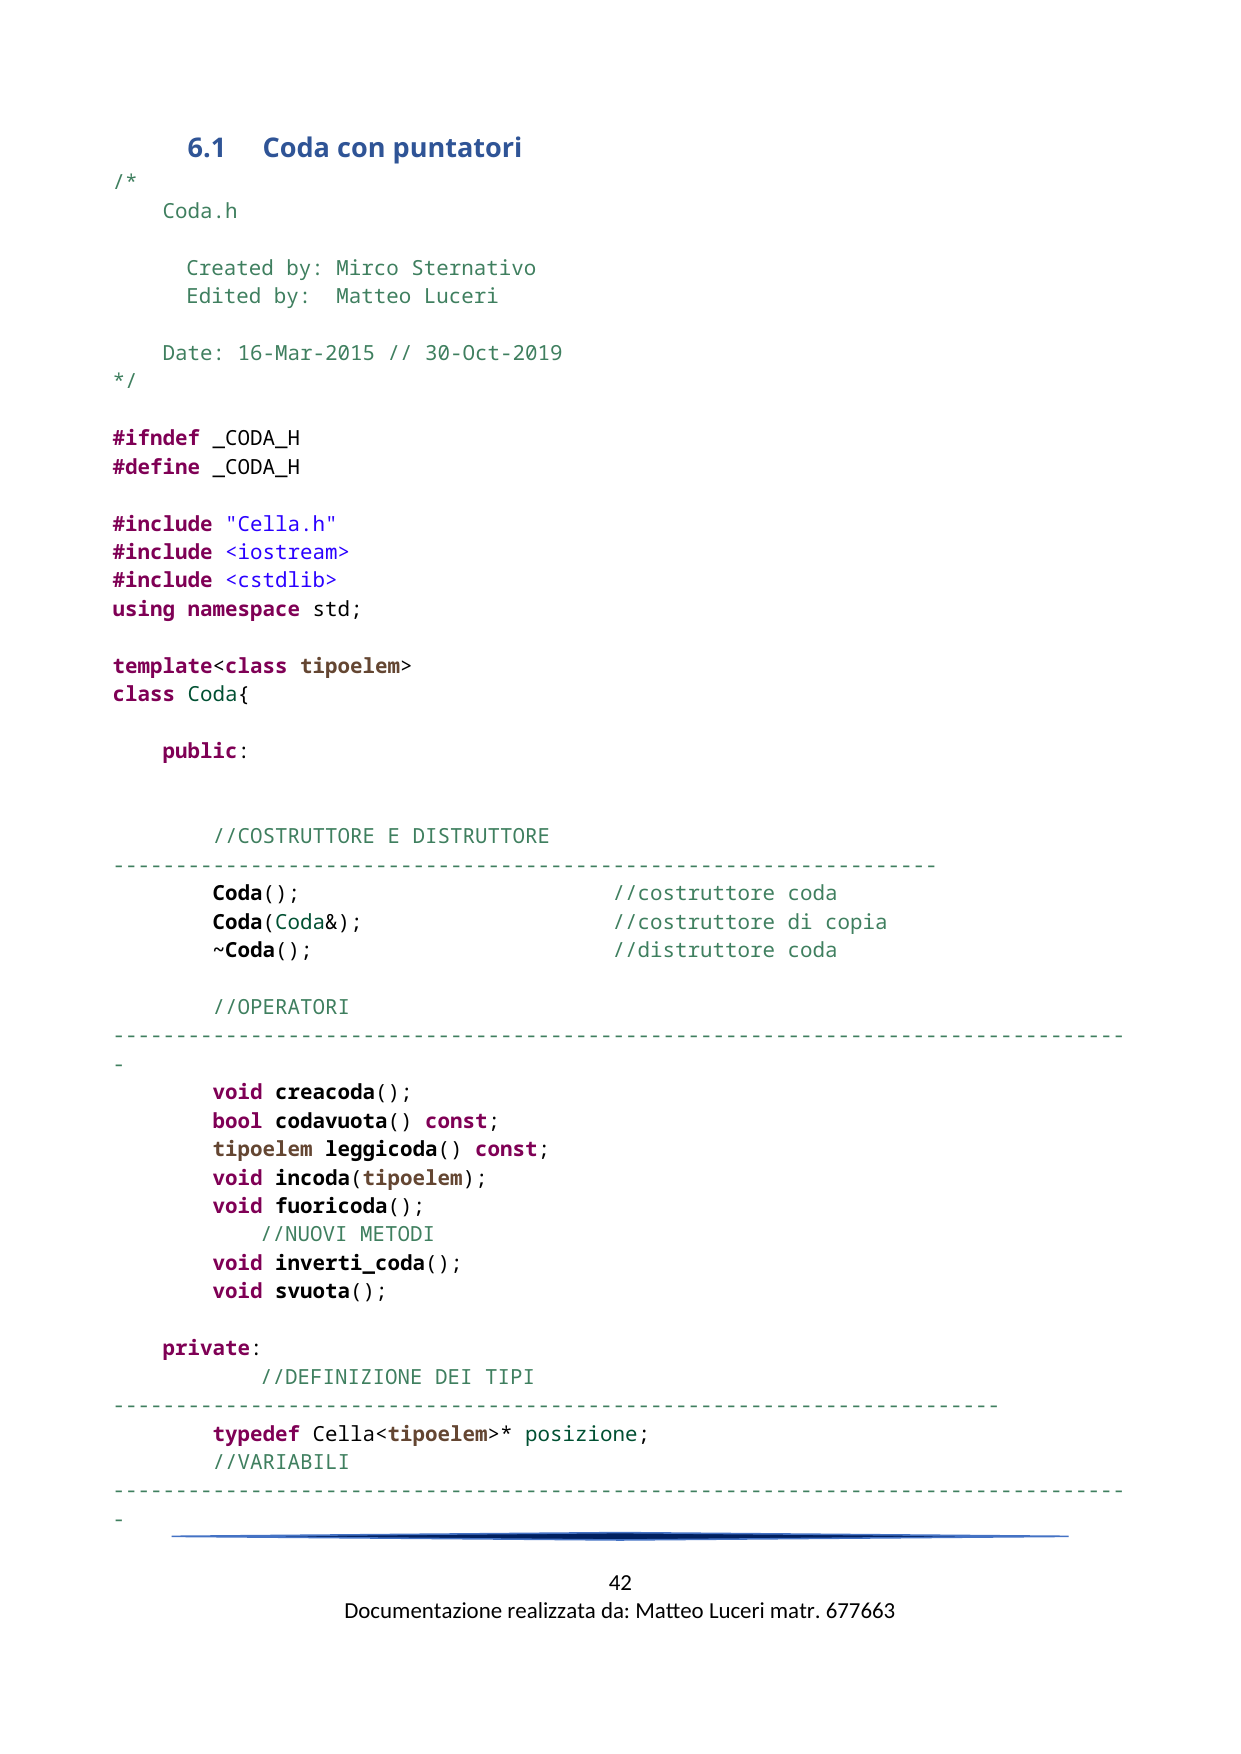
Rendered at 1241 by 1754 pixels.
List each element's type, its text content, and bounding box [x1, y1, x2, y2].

text ~Coda(); //distruttore coda [112, 935, 1128, 964]
text #include "Cella.h" [112, 509, 1128, 537]
text Coda(); //costruttore coda [112, 878, 1128, 907]
text Edited by: Matteo Luceri [112, 281, 1128, 309]
text //OPERATORI ---------------------------------------------------------------------------------- [112, 992, 1128, 1077]
text void fuoricoda(); [112, 1191, 1128, 1219]
text */ [112, 366, 1128, 395]
text bool codavuota() const; [112, 1106, 1128, 1134]
text void inverti_coda(); [112, 1248, 1128, 1276]
text public: [112, 736, 1128, 764]
text #include <cstdlib> [112, 566, 1128, 594]
text #define _CODA_H [112, 452, 1128, 480]
text //VARIABILI ---------------------------------------------------------------------------------- [112, 1447, 1128, 1532]
list Coda con puntatori [187, 128, 1128, 165]
text void incoda(tipoelem); [112, 1163, 1128, 1191]
text typedef Cella<tipoelem>* posizione; [112, 1419, 1128, 1447]
text void svuota(); [112, 1276, 1128, 1305]
text using namespace std; [112, 594, 1128, 622]
text tipoelem leggicoda() const; [112, 1134, 1128, 1163]
text //NUOVI METODI [112, 1219, 1128, 1248]
text template<class tipoelem> [112, 651, 1128, 679]
text Created by: Mirco Sternativo [112, 253, 1128, 281]
text private: [112, 1333, 1128, 1362]
text void creacoda(); [112, 1077, 1128, 1106]
text Coda.h [112, 196, 1128, 224]
text /* [112, 167, 1128, 196]
text //COSTRUTTORE E DISTRUTTORE ------------------------------------------------------------------ [112, 821, 1128, 878]
text Coda(Coda&); //costruttore di copia [112, 907, 1128, 935]
text //DEFINIZIONE DEI TIPI ----------------------------------------------------------------------- [112, 1362, 1128, 1419]
text Date: 16-Mar-2015 // 30-Oct-2019 [112, 338, 1128, 366]
text class Coda{ [112, 679, 1128, 708]
text #ifndef _CODA_H [112, 423, 1128, 452]
text #include <iostream> [112, 537, 1128, 566]
